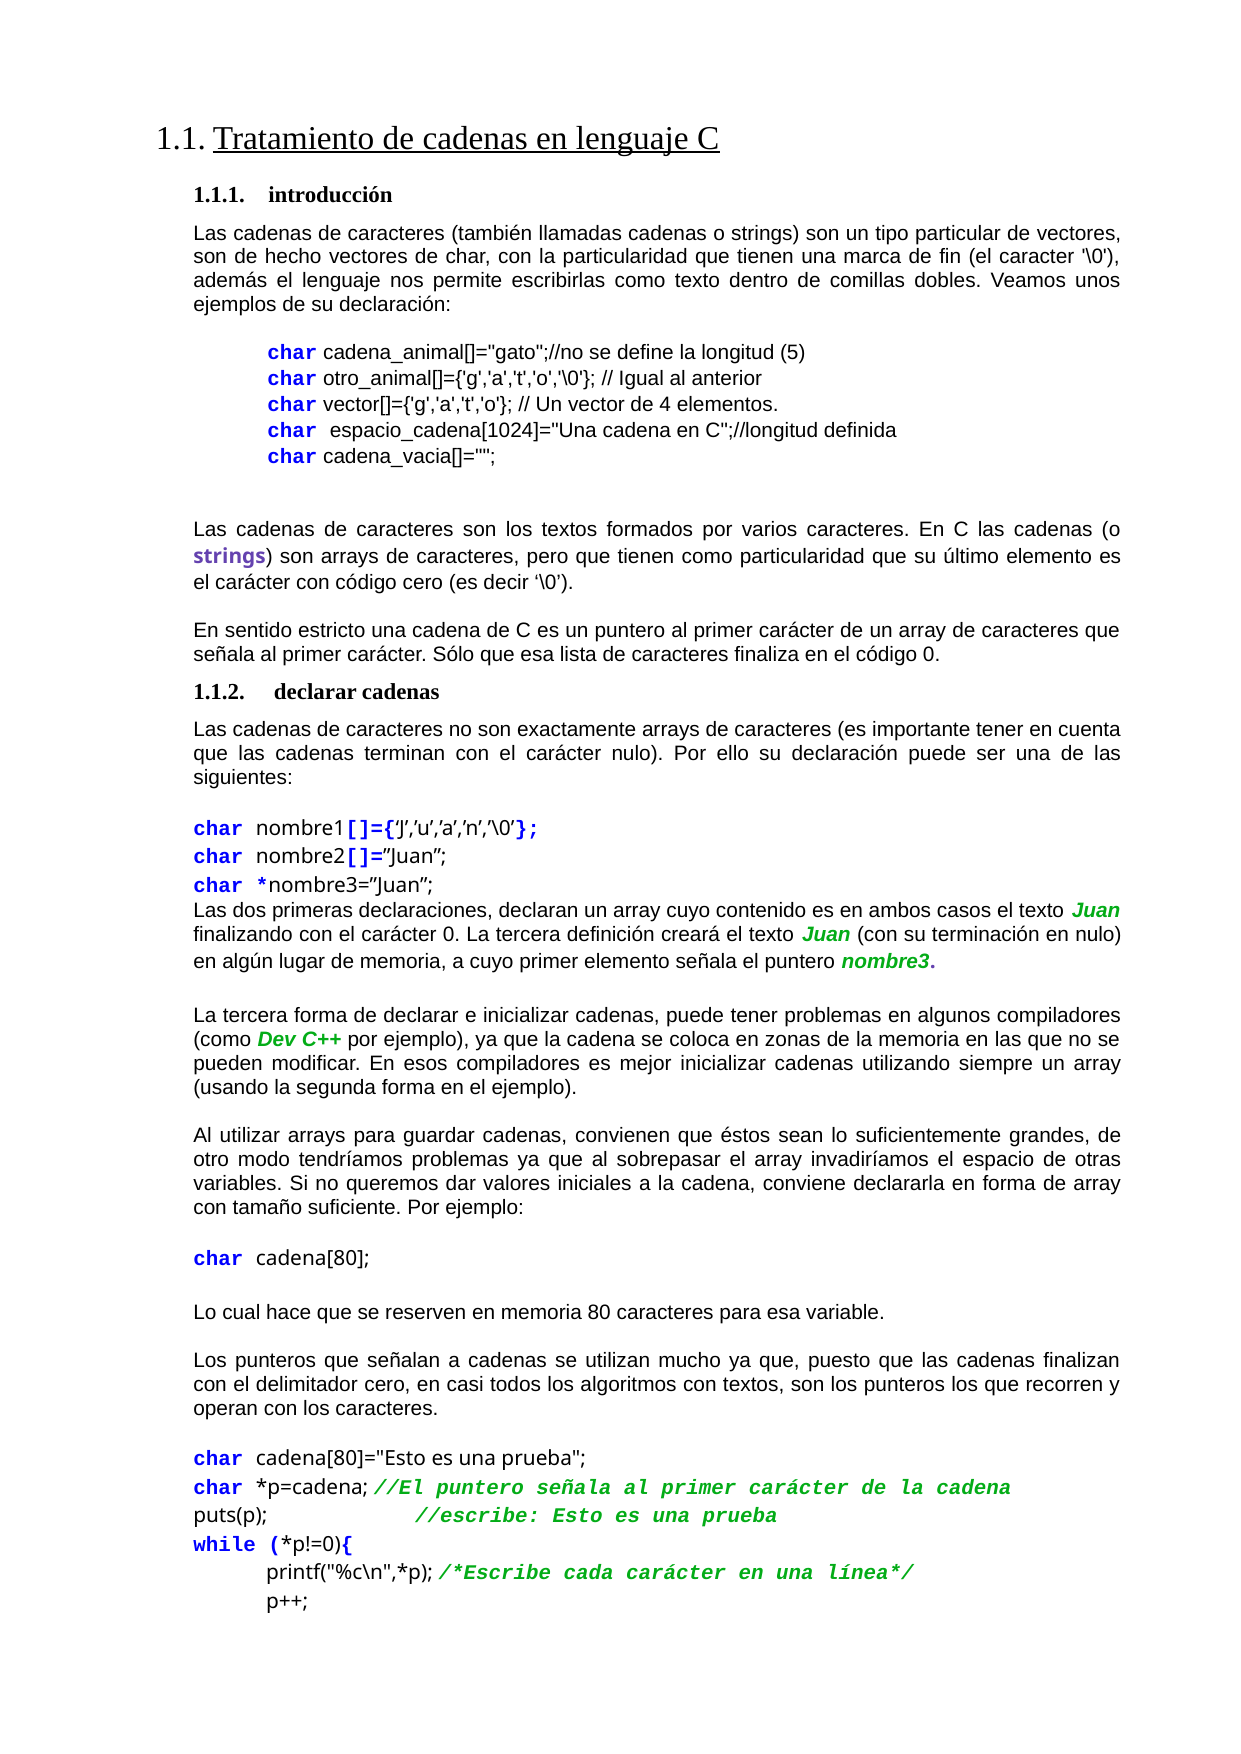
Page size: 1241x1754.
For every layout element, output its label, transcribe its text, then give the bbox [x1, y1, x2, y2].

text char cadena_animal[]="gato";//no se define la longitud (5) [193, 340, 1122, 366]
list introducción [193, 181, 1122, 208]
text char cadena[80]="Esto es una prueba"; [193, 1443, 1122, 1472]
text Al utilizar arrays para guardar cadenas, convienen que éstos sean lo suficientemente grandes, de otro modo tendríamos problemas ya que al sobrepasar el array invadiríamos el espacio de otras variables. Si no queremos dar valores iniciales a la cadena, conviene declararla en forma de array con tamaño suficiente. Por ejemplo: [193, 1123, 1122, 1219]
text char cadena[80]; [193, 1243, 1122, 1271]
text Las cadenas de caracteres no son exactamente arrays de caracteres (es importante tener en cuenta que las cadenas terminan con el carácter nulo). Por ello su declaración puede ser una de las siguientes: [193, 717, 1122, 789]
text char vector[]={'g','a','t','o'}; // Un vector de 4 elementos. [193, 392, 1122, 418]
text p++; [193, 1586, 1122, 1614]
list declarar cadenas [193, 678, 1122, 704]
text char cadena_vacia[]=""; [193, 443, 1122, 469]
text printf("%c\n",*p); /*Escribe cada carácter en una línea*/ [193, 1557, 1122, 1586]
text Los punteros que señalan a cadenas se utilizan mucho ya que, puesto que las cadenas finalizan con el delimitador cero, en casi todos los algoritmos con textos, son los punteros los que recorren y operan con los caracteres. [193, 1347, 1122, 1419]
text Las dos primeras declaraciones, declaran un array cuyo contenido es en ambos casos el texto Juan finalizando con el carácter 0. La tercera definición creará el texto Juan (con su terminación en nulo) en algún lugar de memoria, a cuyo primer elemento señala el puntero nombre3. [193, 898, 1122, 974]
text char nombre2[]=”Juan”; [193, 841, 1122, 870]
text Lo cual hace que se reserven en memoria 80 caracteres para esa variable. [193, 1299, 1122, 1323]
text char nombre1[]={‘J’,’u’,’a’,’n’,’\0’}; [193, 813, 1122, 841]
text La tercera forma de declarar e inicializar cadenas, puede tener problemas en algunos compiladores (como Dev C++ por ejemplo), ya que la cadena se coloca en zonas de la memoria en las que no se pueden modificar. En esos compiladores es mejor inicializar cadenas utilizando siempre un array (usando la segunda forma en el ejemplo). [193, 1003, 1122, 1099]
text char espacio_cadena[1024]="Una cadena en C";//longitud definida [193, 418, 1122, 443]
text while (*p!=0){ [193, 1529, 1122, 1557]
text char *nombre3=”Juan”; [193, 870, 1122, 898]
list Tratamiento de cadenas en lenguaje C [156, 118, 1122, 156]
text puts(p); //escribe: Esto es una prueba [193, 1500, 1122, 1529]
text En sentido estricto una cadena de C es un puntero al primer carácter de un array de caracteres que señala al primer carácter. Sólo que esa lista de caracteres finaliza en el código 0. [193, 617, 1122, 665]
text Las cadenas de caracteres (también llamadas cadenas o strings) son un tipo particular de vectores, son de hecho vectores de char, con la particularidad que tienen una marca de fin (el caracter '\0'), además el lenguaje nos permite escribirlas como texto dentro de comillas dobles. Veamos unos ejemplos de su declaración: [193, 220, 1122, 316]
text char *p=cadena; //El puntero señala al primer carácter de la cadena [193, 1472, 1122, 1500]
text Las cadenas de caracteres son los textos formados por varios caracteres. En C las cadenas (o strings) son arrays de caracteres, pero que tienen como particularidad que su último elemento es el carácter con código cero (es decir ‘\0’). [193, 517, 1122, 593]
text char otro_animal[]={'g','a','t','o','\0'}; // Igual al anterior [193, 366, 1122, 392]
